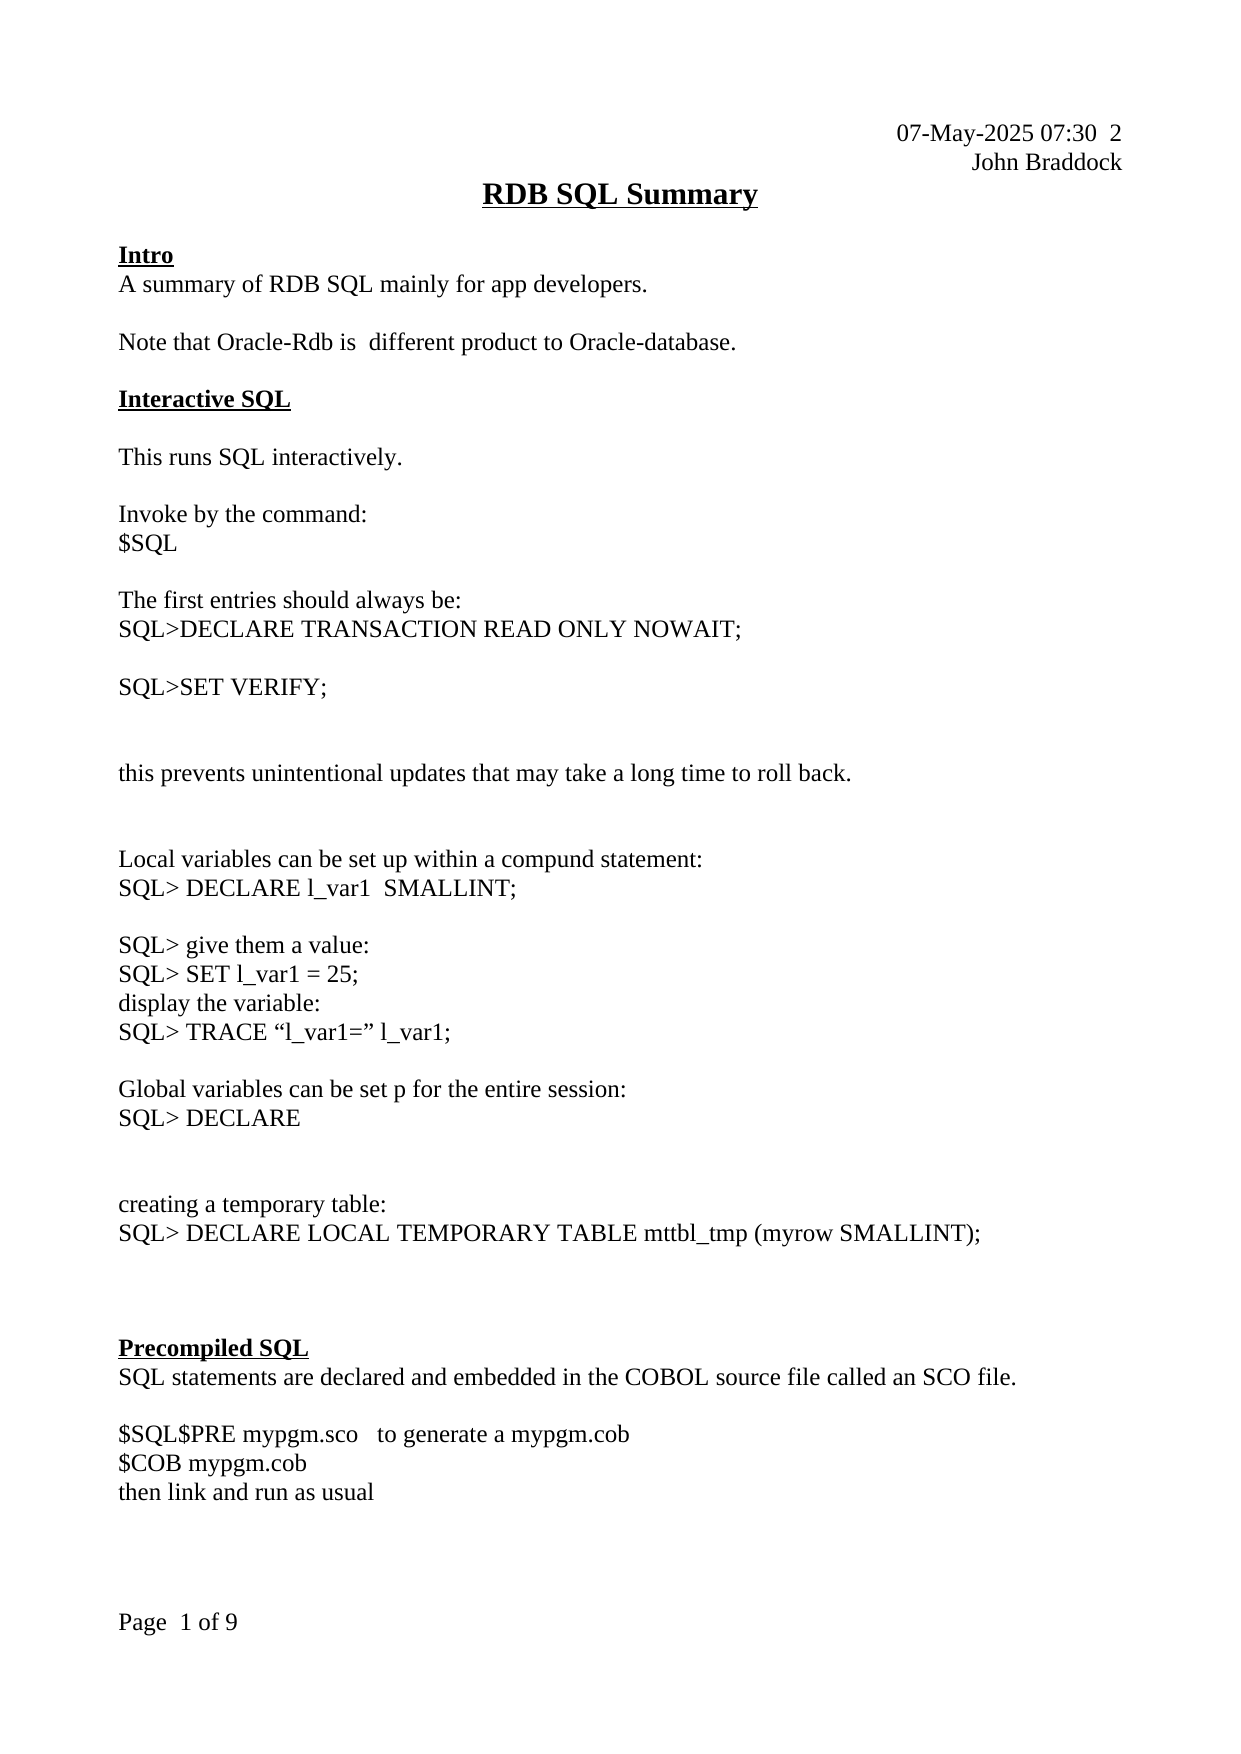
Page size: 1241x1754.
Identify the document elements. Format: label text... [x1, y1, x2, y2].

text SQL> give them a value: [118, 930, 1122, 959]
text $SQL$PRE mypgm.sco to generate a mypgm.cob [118, 1419, 1122, 1448]
text $SQL [118, 528, 1122, 557]
text then link and run as usual [118, 1477, 1122, 1505]
text SQL> DECLARE [118, 1103, 1122, 1132]
text Precompiled SQL [118, 1333, 1122, 1362]
text display the variable: [118, 988, 1122, 1017]
text SQL> DECLARE LOCAL TEMPORARY TABLE mttbl_tmp (myrow SMALLINT); [118, 1218, 1122, 1247]
text Interactive SQL [118, 384, 1122, 413]
text Invoke by the command: [118, 499, 1122, 528]
text SQL>DECLARE TRANSACTION READ ONLY NOWAIT; [118, 614, 1122, 643]
text SQL> SET l_var1 = 25; [118, 959, 1122, 988]
text Global variables can be set p for the entire session: [118, 1074, 1122, 1103]
text Local variables can be set up within a compund statement: [118, 844, 1122, 873]
text SQL>SET VERIFY; [118, 672, 1122, 700]
text RDB SQL Summary [118, 176, 1122, 212]
text $COB mypgm.cob [118, 1448, 1122, 1477]
text SQL statements are declared and embedded in the COBOL source file called an SCO file. [118, 1362, 1122, 1390]
text SQL> DECLARE l_var1 SMALLINT; [118, 873, 1122, 902]
text Note that Oracle-Rdb is different product to Oracle-database. [118, 327, 1122, 355]
text A summary of RDB SQL mainly for app developers. [118, 269, 1122, 298]
text 07-May-2025 07:30 2 [118, 118, 1122, 147]
text The first entries should always be: [118, 585, 1122, 614]
text SQL> TRACE “l_var1=” l_var1; [118, 1017, 1122, 1045]
text this prevents unintentional updates that may take a long time to roll back. [118, 758, 1122, 787]
text This runs SQL interactively. [118, 442, 1122, 470]
text John Braddock [118, 147, 1122, 176]
text Intro [118, 240, 1122, 269]
text creating a temporary table: [118, 1189, 1122, 1218]
